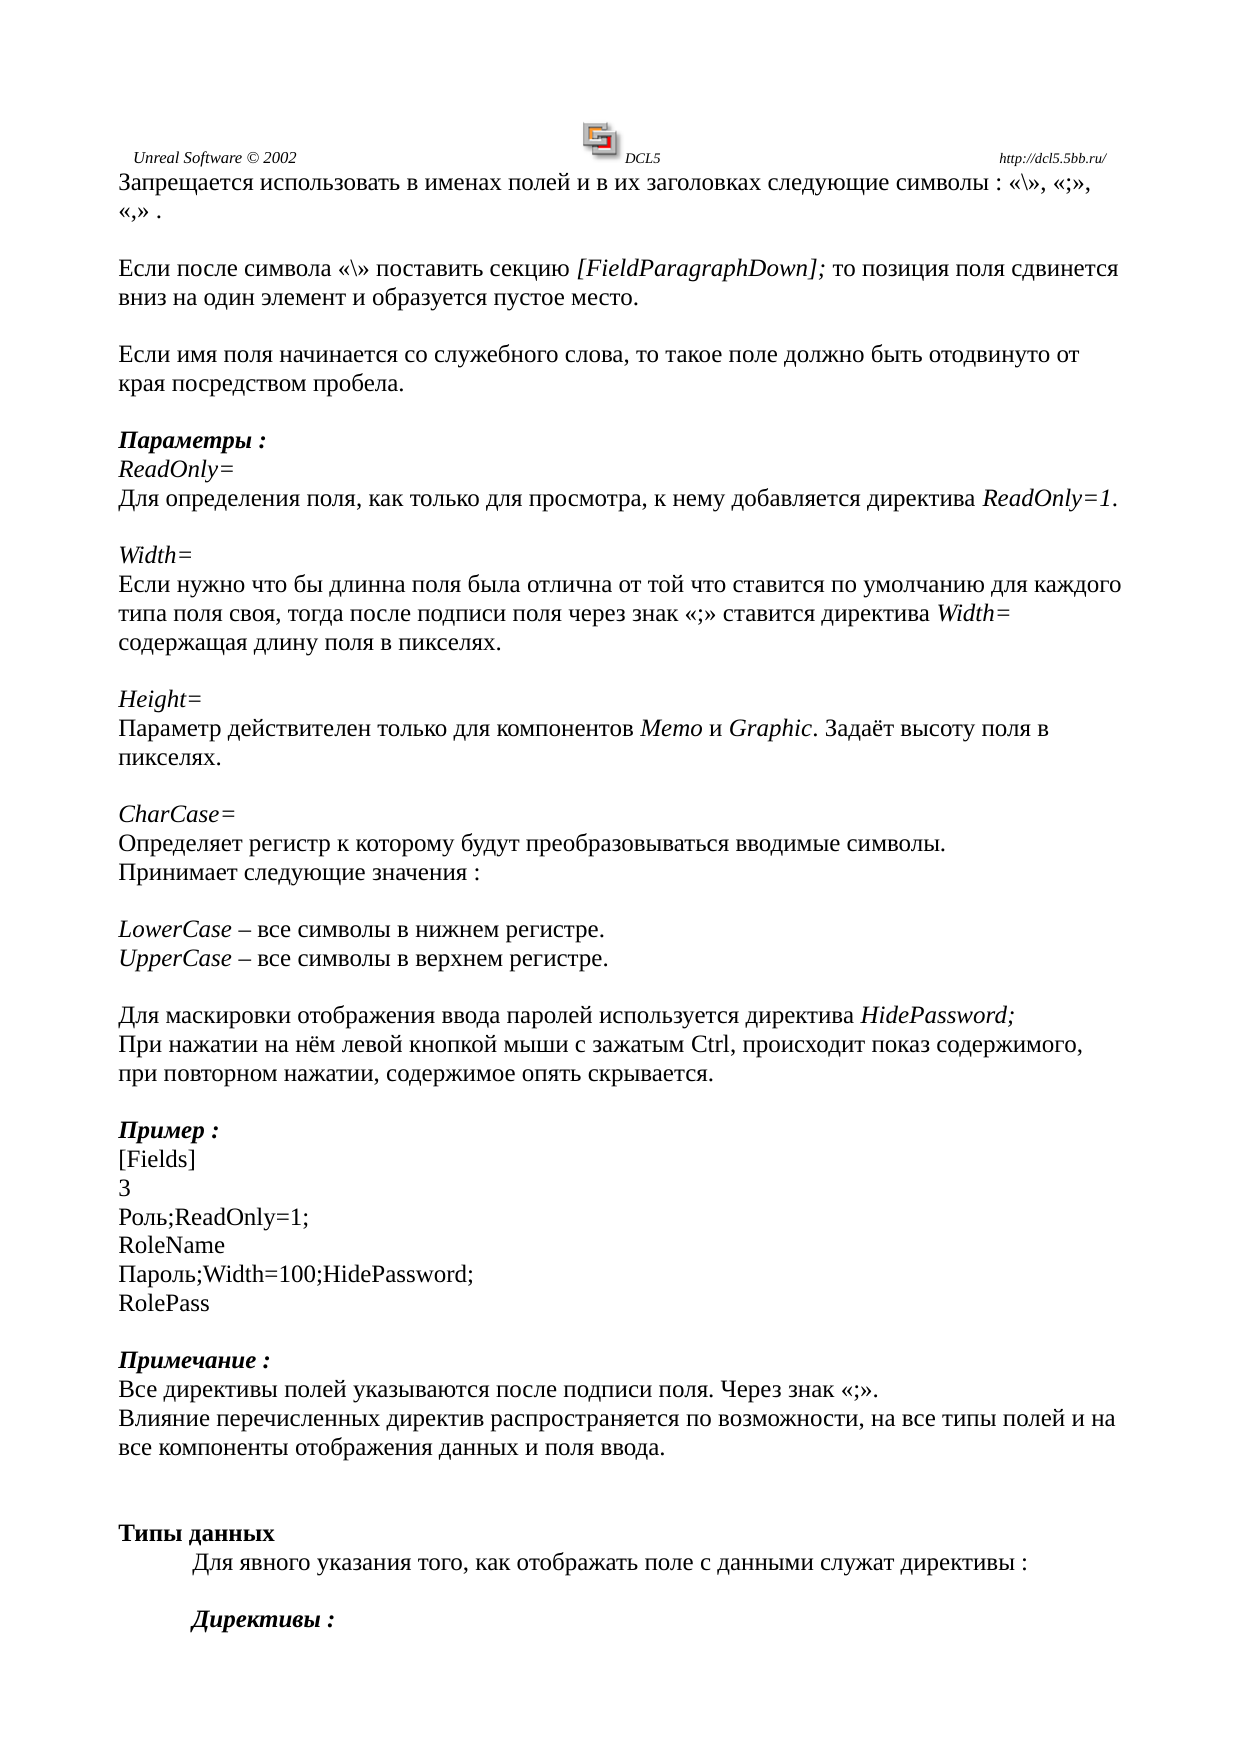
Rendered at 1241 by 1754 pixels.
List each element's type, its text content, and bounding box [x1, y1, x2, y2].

text Для маскировки отображения ввода паролей используется директива HidePassword; [118, 1000, 1122, 1029]
text При нажатии на нём левой кнопкой мыши с зажатым Ctrl, происходит показ содержимого, при повторном нажатии, содержимое опять скрывается. [118, 1029, 1122, 1087]
text Влияние перечисленных директив распространяется по возможности, на все типы полей и на все компоненты отображения данных и поля ввода. [118, 1403, 1122, 1460]
text Запрещается использовать в именах полей и в их заголовках следующие символы : «\», «;», «,» . [118, 167, 1122, 224]
text Типы данных [118, 1518, 1122, 1547]
text Если нужно что бы длинна поля была отлична от той что ставится по умолчанию для каждого типа поля своя, тогда после подписи поля через знак «;» ставится директива Width= содержащая длину поля в пикселях. [118, 569, 1122, 655]
text Параметр действителен только для компонентов Memo и Graphic. Задаёт высоту поля в пикселях. [118, 713, 1122, 770]
text Принимает следующие значения : [118, 857, 1122, 885]
text Примечание : [118, 1345, 1122, 1374]
text LowerCase – все символы в нижнем регистре. [118, 914, 1122, 943]
text 3 [118, 1173, 1122, 1202]
text RoleName [118, 1230, 1122, 1259]
text RolePass [118, 1288, 1122, 1317]
text Если после символа «\» поставить секцию [FieldParagraphDown]; то позиция поля сдвинется вниз на один элемент и образуется пустое место. [118, 253, 1122, 310]
text Директивы : [118, 1604, 1122, 1633]
text Для определения поля, как только для просмотра, к нему добавляется директива ReadOnly=1. [118, 483, 1122, 512]
text Для явного указания того, как отображать поле с данными служат директивы : [118, 1547, 1122, 1575]
text Width= [118, 540, 1122, 569]
text Если имя поля начинается со служебного слова, то такое поле должно быть отодвинуто от края посредством пробела. [118, 339, 1122, 397]
text Роль;ReadOnly=1; [118, 1202, 1122, 1230]
text UpperCase – все символы в верхнем регистре. [118, 943, 1122, 972]
text Определяет регистр к которому будут преобразовываться вводимые символы. [118, 828, 1122, 857]
text Все директивы полей указываются после подписи поля. Через знак «;». [118, 1374, 1122, 1403]
text Пример : [118, 1115, 1122, 1144]
text Пароль;Width=100;HidePassword; [118, 1259, 1122, 1288]
text Параметры : [118, 425, 1122, 454]
picture [579, 118, 625, 164]
text Height= [118, 684, 1122, 713]
text [Fields] [118, 1144, 1122, 1173]
text CharCase= [118, 799, 1122, 828]
text ReadOnly= [118, 454, 1122, 483]
